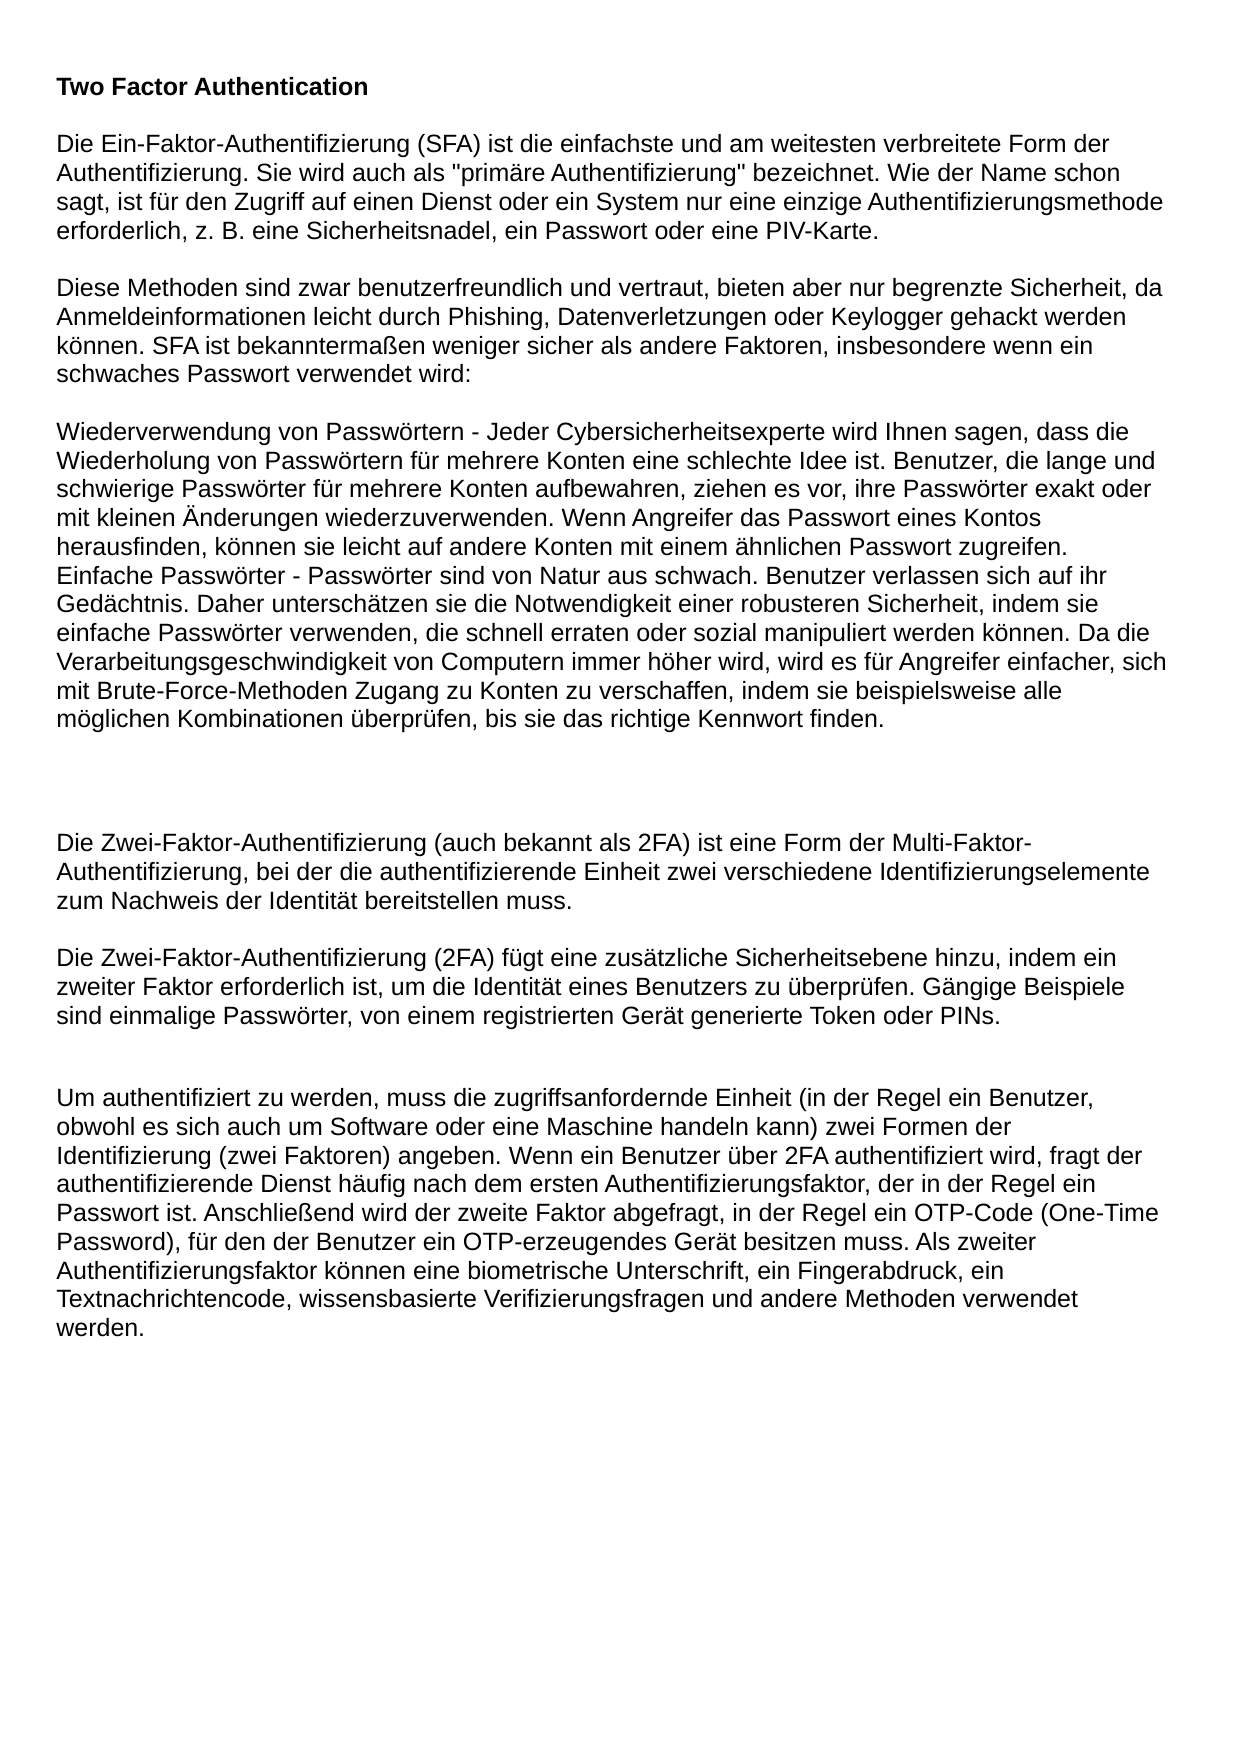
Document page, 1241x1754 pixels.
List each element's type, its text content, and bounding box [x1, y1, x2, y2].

text Die Ein-Faktor-Authentifizierung (SFA) ist die einfachste und am weitesten verbreitete Form der Authentifizierung. Sie wird auch als "primäre Authentifizierung" bezeichnet. Wie der Name schon sagt, ist für den Zugriff auf einen Dienst oder ein System nur eine einzige Authentifizierungsmethode erforderlich, z. B. eine Sicherheitsnadel, ein Passwort oder eine PIV-Karte. [56, 129, 1173, 244]
text Um authentifiziert zu werden, muss die zugriffsanfordernde Einheit (in der Regel ein Benutzer, obwohl es sich auch um Software oder eine Maschine handeln kann) zwei Formen der Identifizierung (zwei Faktoren) angeben. Wenn ein Benutzer über 2FA authentifiziert wird, fragt der authentifizierende Dienst häufig nach dem ersten Authentifizierungsfaktor, der in der Regel ein Passwort ist. Anschließend wird der zweite Faktor abgefragt, in der Regel ein OTP-Code (One-Time Password), für den der Benutzer ein OTP-erzeugendes Gerät besitzen muss. Als zweiter Authentifizierungsfaktor können eine biometrische Unterschrift, ein Fingerabdruck, ein Textnachrichtencode, wissensbasierte Verifizierungsfragen und andere Methoden verwendet werden. [56, 1083, 1173, 1342]
text Diese Methoden sind zwar benutzerfreundlich und vertraut, bieten aber nur begrenzte Sicherheit, da Anmeldeinformationen leicht durch Phishing, Datenverletzungen oder Keylogger gehackt werden können. SFA ist bekanntermaßen weniger sicher als andere Faktoren, insbesondere wenn ein schwaches Passwort verwendet wird: Wiederverwendung von Passwörtern - Jeder Cybersicherheitsexperte wird Ihnen sagen, dass die Wiederholung von Passwörtern für mehrere Konten eine schlechte Idee ist. Benutzer, die lange und schwierige Passwörter für mehrere Konten aufbewahren, ziehen es vor, ihre Passwörter exakt oder mit kleinen Änderungen wiederzuverwenden. Wenn Angreifer das Passwort eines Kontos herausfinden, können sie leicht auf andere Konten mit einem ähnlichen Passwort zugreifen. Einfache Passwörter - Passwörter sind von Natur aus schwach. Benutzer verlassen sich auf ihr Gedächtnis. Daher unterschätzen sie die Notwendigkeit einer robusteren Sicherheit, indem sie einfache Passwörter verwenden, die schnell erraten oder sozial manipuliert werden können. Da die Verarbeitungsgeschwindigkeit von Computern immer höher wird, wird es für Angreifer einfacher, sich mit Brute-Force-Methoden Zugang zu Konten zu verschaffen, indem sie beispielsweise alle möglichen Kombinationen überprüfen, bis sie das richtige Kennwort finden. [56, 273, 1173, 733]
text Two Factor Authentication [56, 72, 1173, 101]
text Die Zwei-Faktor-Authentifizierung (auch bekannt als 2FA) ist eine Form der Multi-Faktor-Authentifizierung, bei der die authentifizierende Einheit zwei verschiedene Identifizierungselemente zum Nachweis der Identität bereitstellen muss. Die Zwei-Faktor-Authentifizierung (2FA) fügt eine zusätzliche Sicherheitsebene hinzu, indem ein zweiter Faktor erforderlich ist, um die Identität eines Benutzers zu überprüfen. Gängige Beispiele sind einmalige Passwörter, von einem registrierten Gerät generierte Token oder PINs. [56, 828, 1173, 1029]
